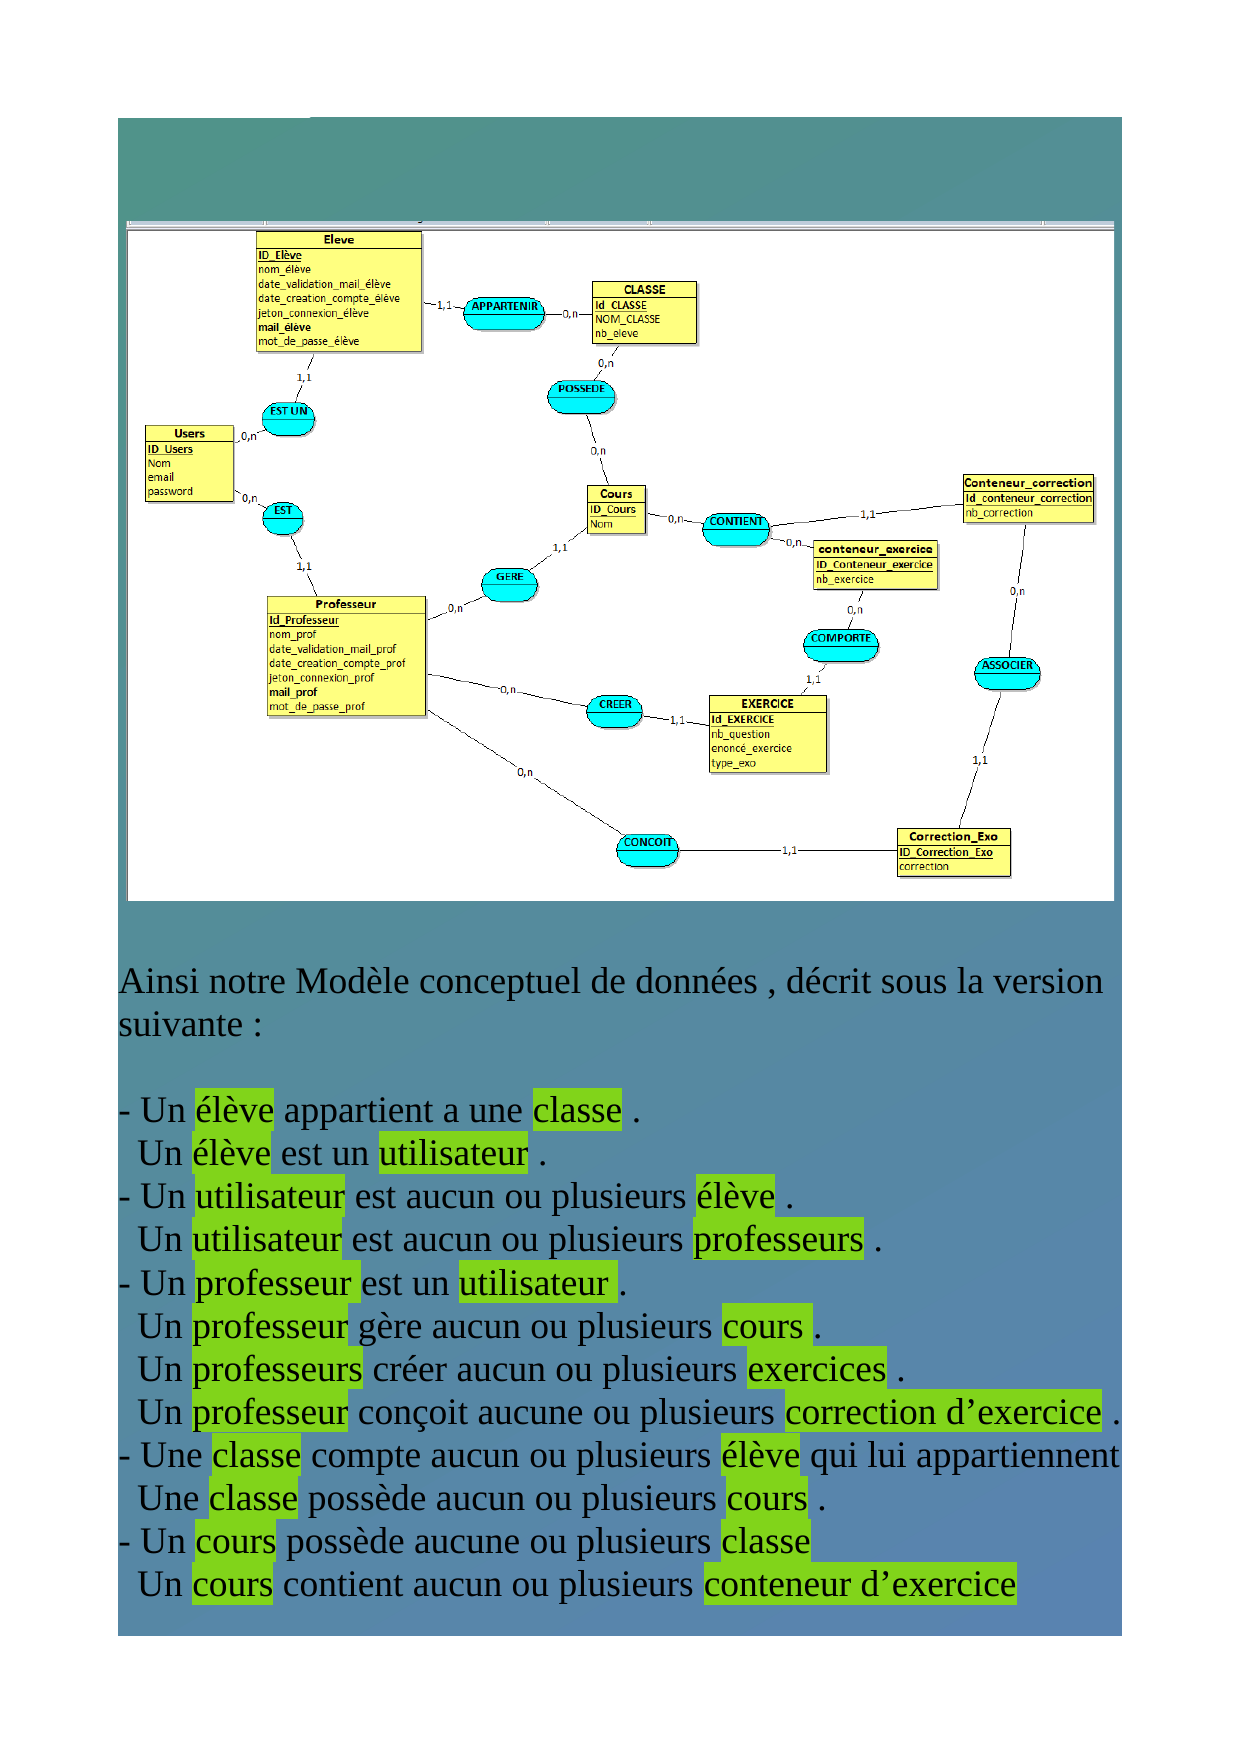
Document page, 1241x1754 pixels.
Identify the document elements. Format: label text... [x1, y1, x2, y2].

text Ainsi notre Modèle conceptuel de données , décrit sous la version suivante : [118, 958, 1122, 1044]
text Un cours contient aucun ou plusieurs conteneur d’exercice [118, 1562, 1122, 1605]
text Une classe possède aucun ou plusieurs cours . [118, 1476, 1122, 1519]
text Un utilisateur est aucun ou plusieurs professeurs . [118, 1217, 1122, 1260]
text - Une classe compte aucun ou plusieurs élève qui lui appartiennent [118, 1432, 1122, 1476]
text - Un utilisateur est aucun ou plusieurs élève . [118, 1174, 1122, 1217]
text Un professeur gère aucun ou plusieurs cours . [118, 1303, 1122, 1346]
text - Un cours possède aucune ou plusieurs classe [118, 1519, 1122, 1562]
text - Un professeur est un utilisateur . [118, 1260, 1122, 1303]
text - Un élève appartient a une classe . [118, 1087, 1122, 1131]
picture [126, 221, 1115, 901]
text Un professeurs créer aucun ou plusieurs exercices . [118, 1346, 1122, 1389]
text Un professeur conçoit aucune ou plusieurs correction d’exercice . [118, 1389, 1122, 1432]
text Un élève est un utilisateur . [118, 1131, 1122, 1174]
